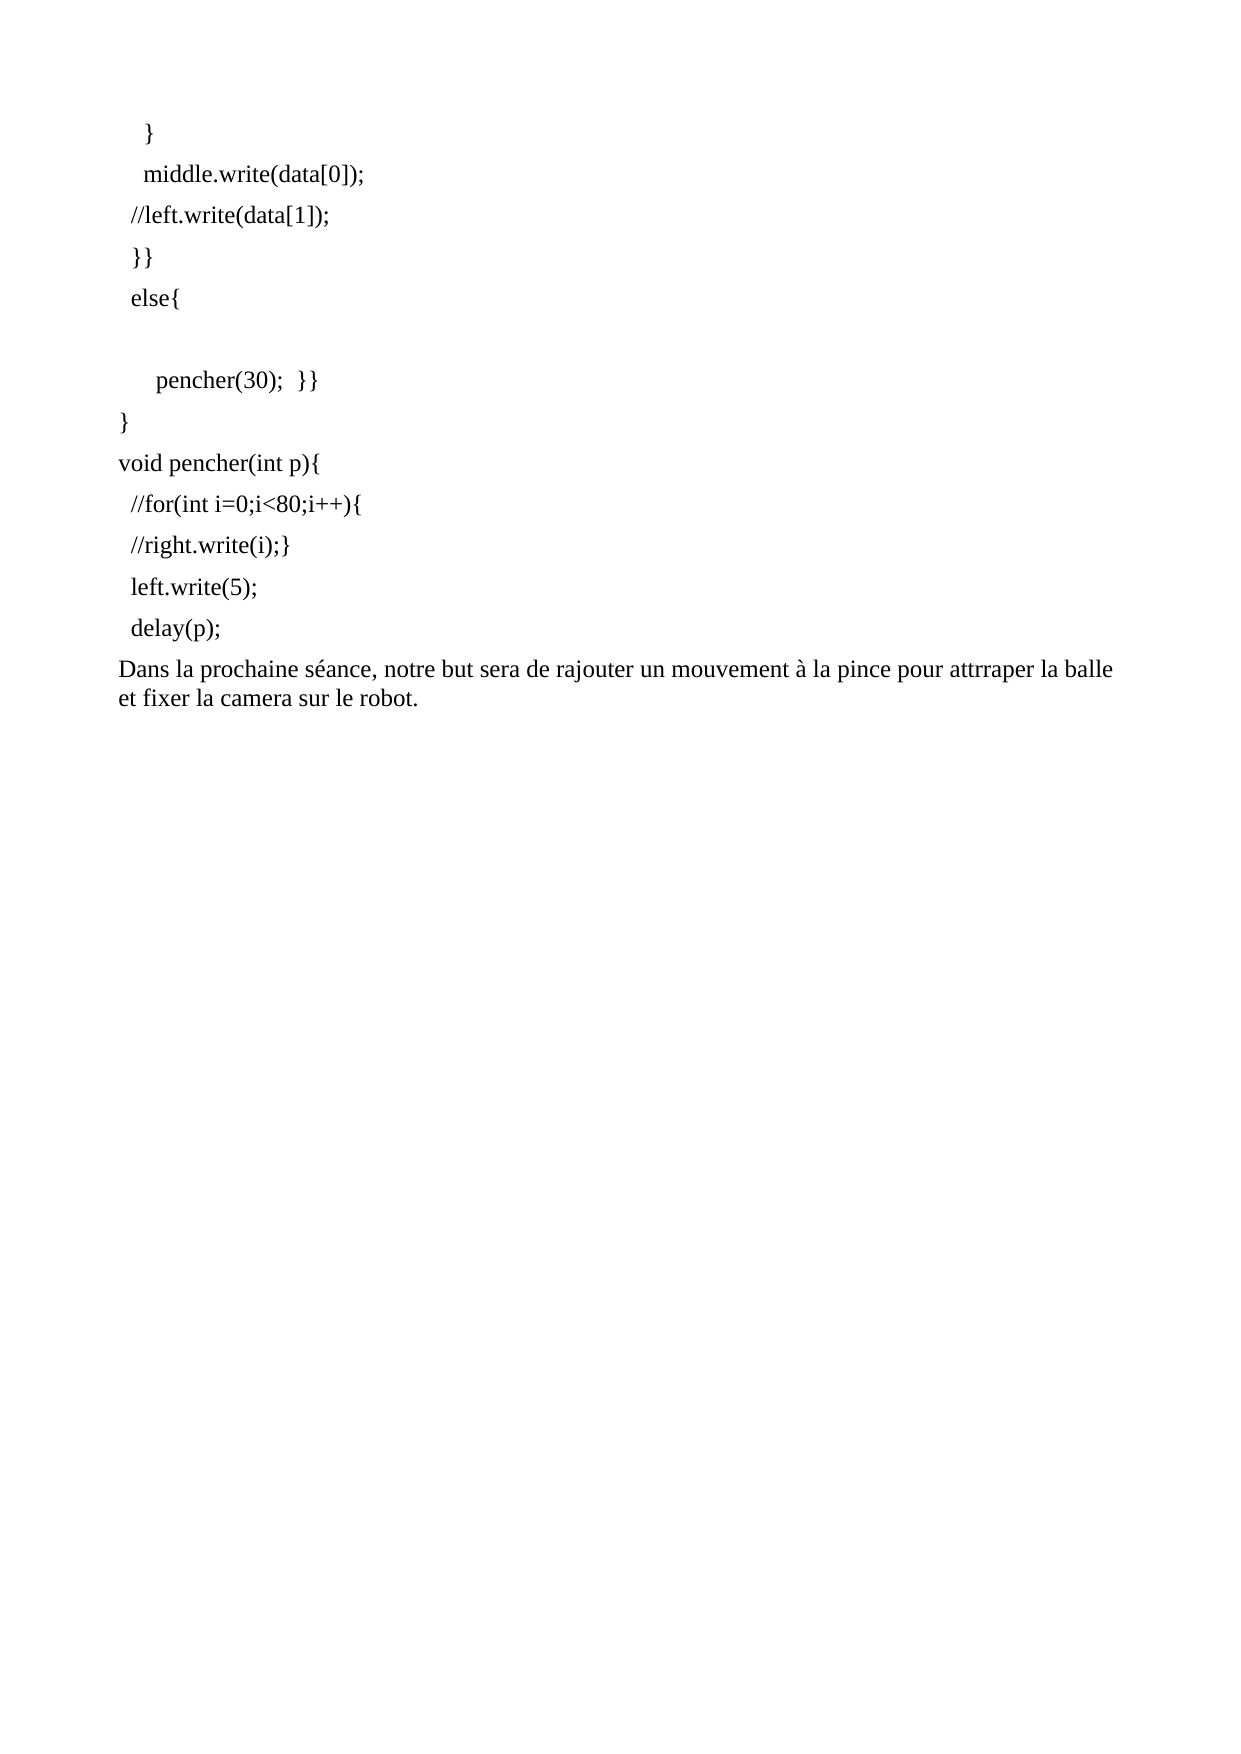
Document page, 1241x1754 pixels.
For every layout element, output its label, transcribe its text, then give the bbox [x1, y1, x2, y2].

text Dans la prochaine séance, notre but sera de rajouter un mouvement à la pince pour attrraper la balle et fixer la camera sur le robot. [118, 654, 1122, 712]
text //for(int i=0;i<80;i++){ [118, 489, 1122, 518]
text }} [118, 242, 1122, 271]
text middle.write(data[0]); [118, 159, 1122, 188]
text } [118, 407, 1122, 436]
text void pencher(int p){ [118, 448, 1122, 477]
text left.write(5); [118, 572, 1122, 601]
text else{ [118, 283, 1122, 312]
text } [118, 118, 1122, 147]
text //right.write(i);} [118, 531, 1122, 559]
text pencher(30); }} [118, 366, 1122, 394]
text //left.write(data[1]); [118, 201, 1122, 229]
text delay(p); [118, 613, 1122, 642]
